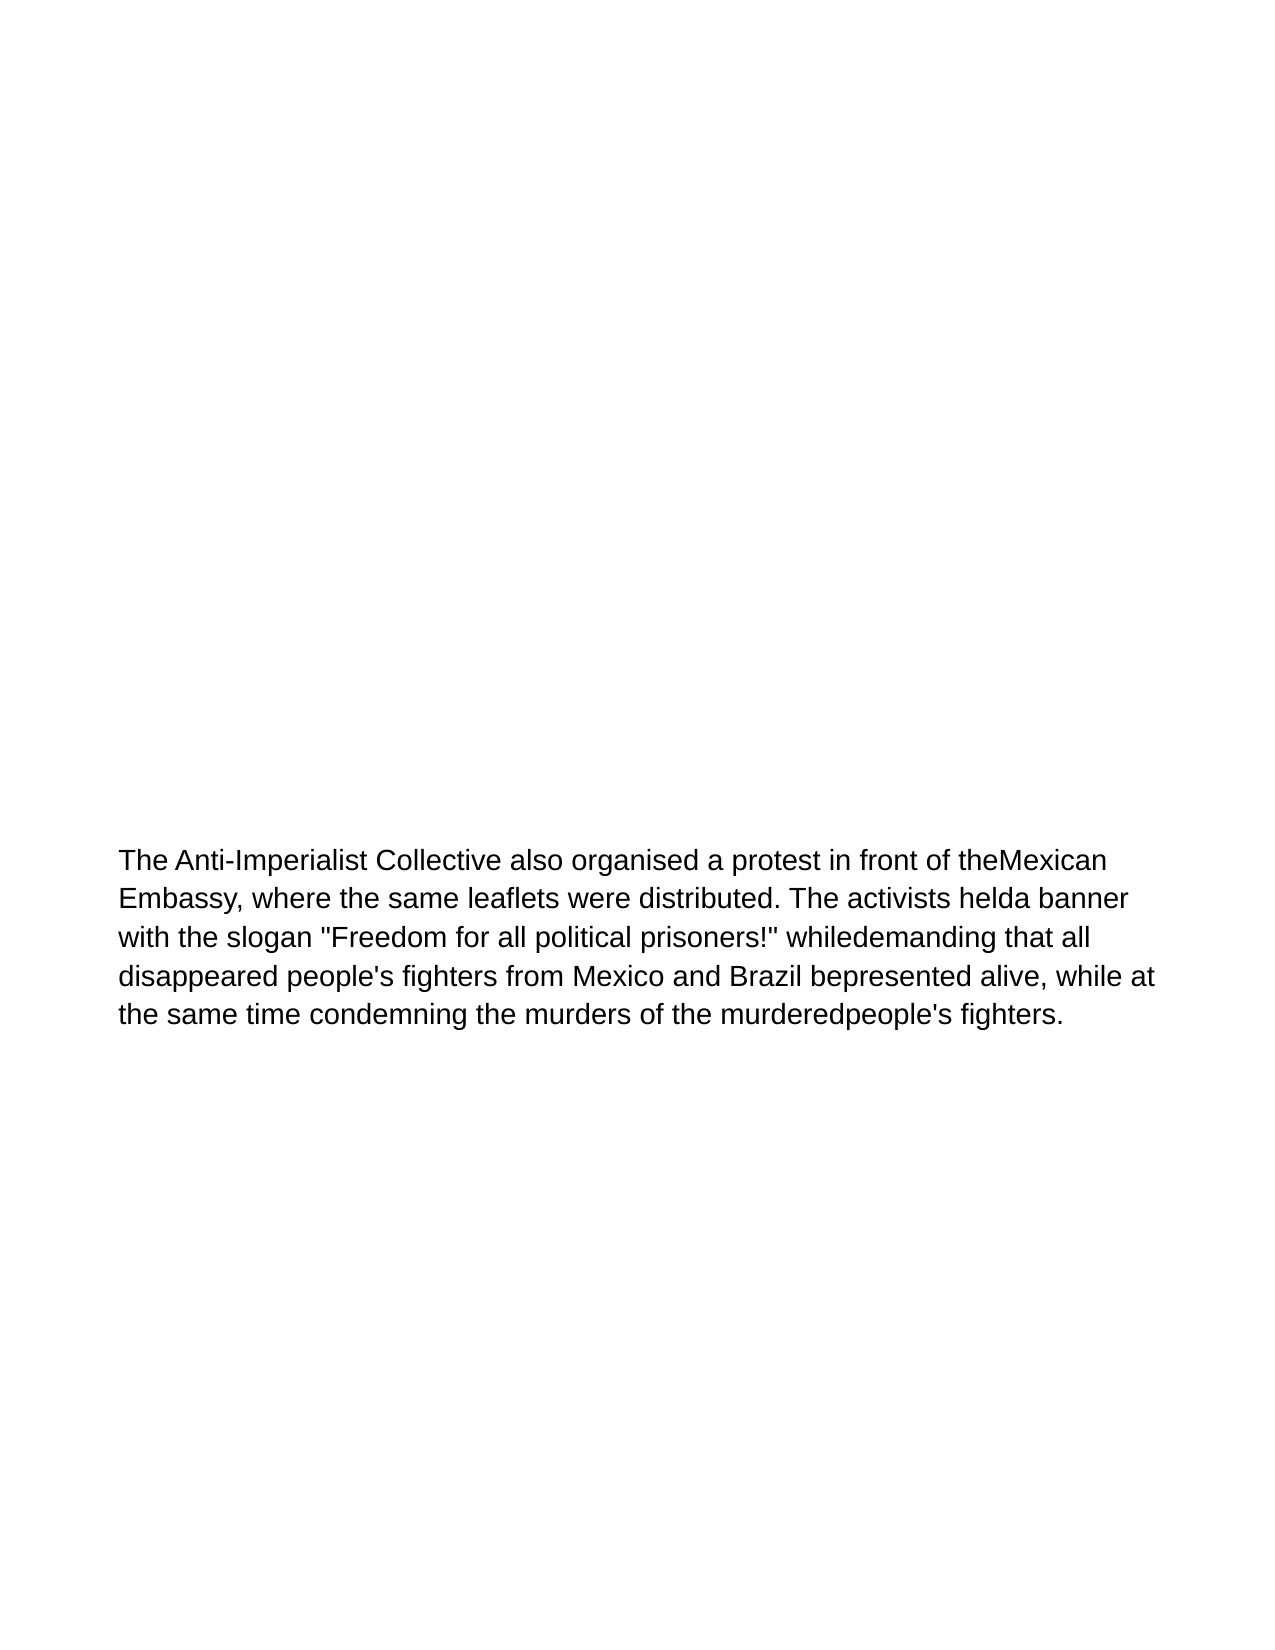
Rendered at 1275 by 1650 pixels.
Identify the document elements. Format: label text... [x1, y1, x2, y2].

text The Anti-Imperialist Collective also organised a protest in front of theMexican Embassy, where the same leaflets were distributed. The activists helda banner with the slogan "Freedom for all political prisoners!" whiledemanding that all disappeared people's fighters from Mexico and Brazil bepresented alive, while at the same time condemning the murders of the murderedpeople's fighters. [118, 118, 1157, 1031]
